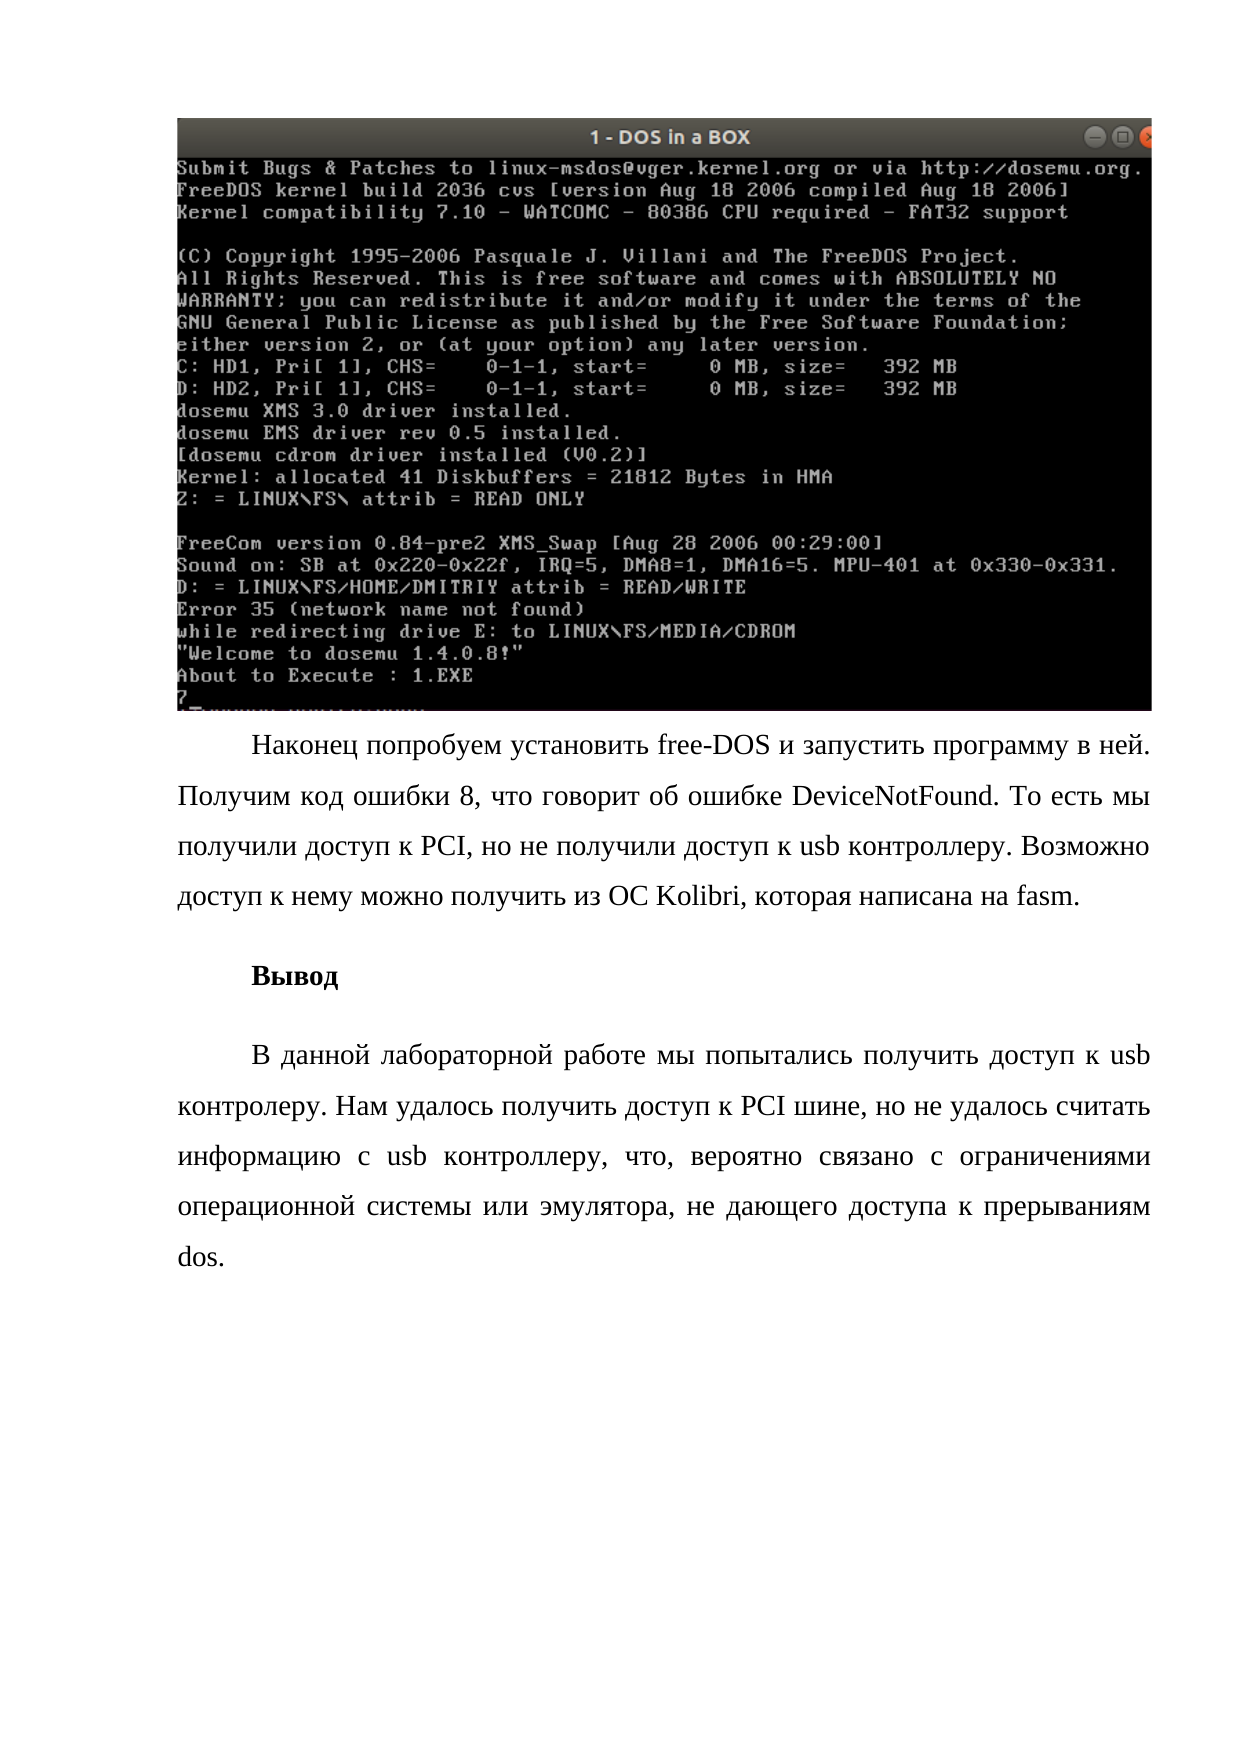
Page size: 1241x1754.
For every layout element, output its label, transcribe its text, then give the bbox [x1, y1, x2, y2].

picture [177, 118, 1152, 711]
text В данной лабораторной работе мы попытались получить доступ к usb контролеру. Нам удалось получить доступ к PCI шине, но не удалось считать информацию с usb контроллеру, что, вероятно связано с ограничениями операционной системы или эмулятора, не дающего доступа к прерываниям dos. [177, 1037, 1152, 1272]
text Вывод [177, 958, 1152, 991]
text Наконец попробуем установить free-DOS и запустить программу в ней. Получим код ошибки 8, что говорит об ошибке DeviceNotFound. То есть мы получили доступ к PCI, но не получили доступ к usb контроллеру. Возможно доступ к нему можно получить из ОС Kolibri, которая написана на fasm. [177, 711, 1152, 912]
